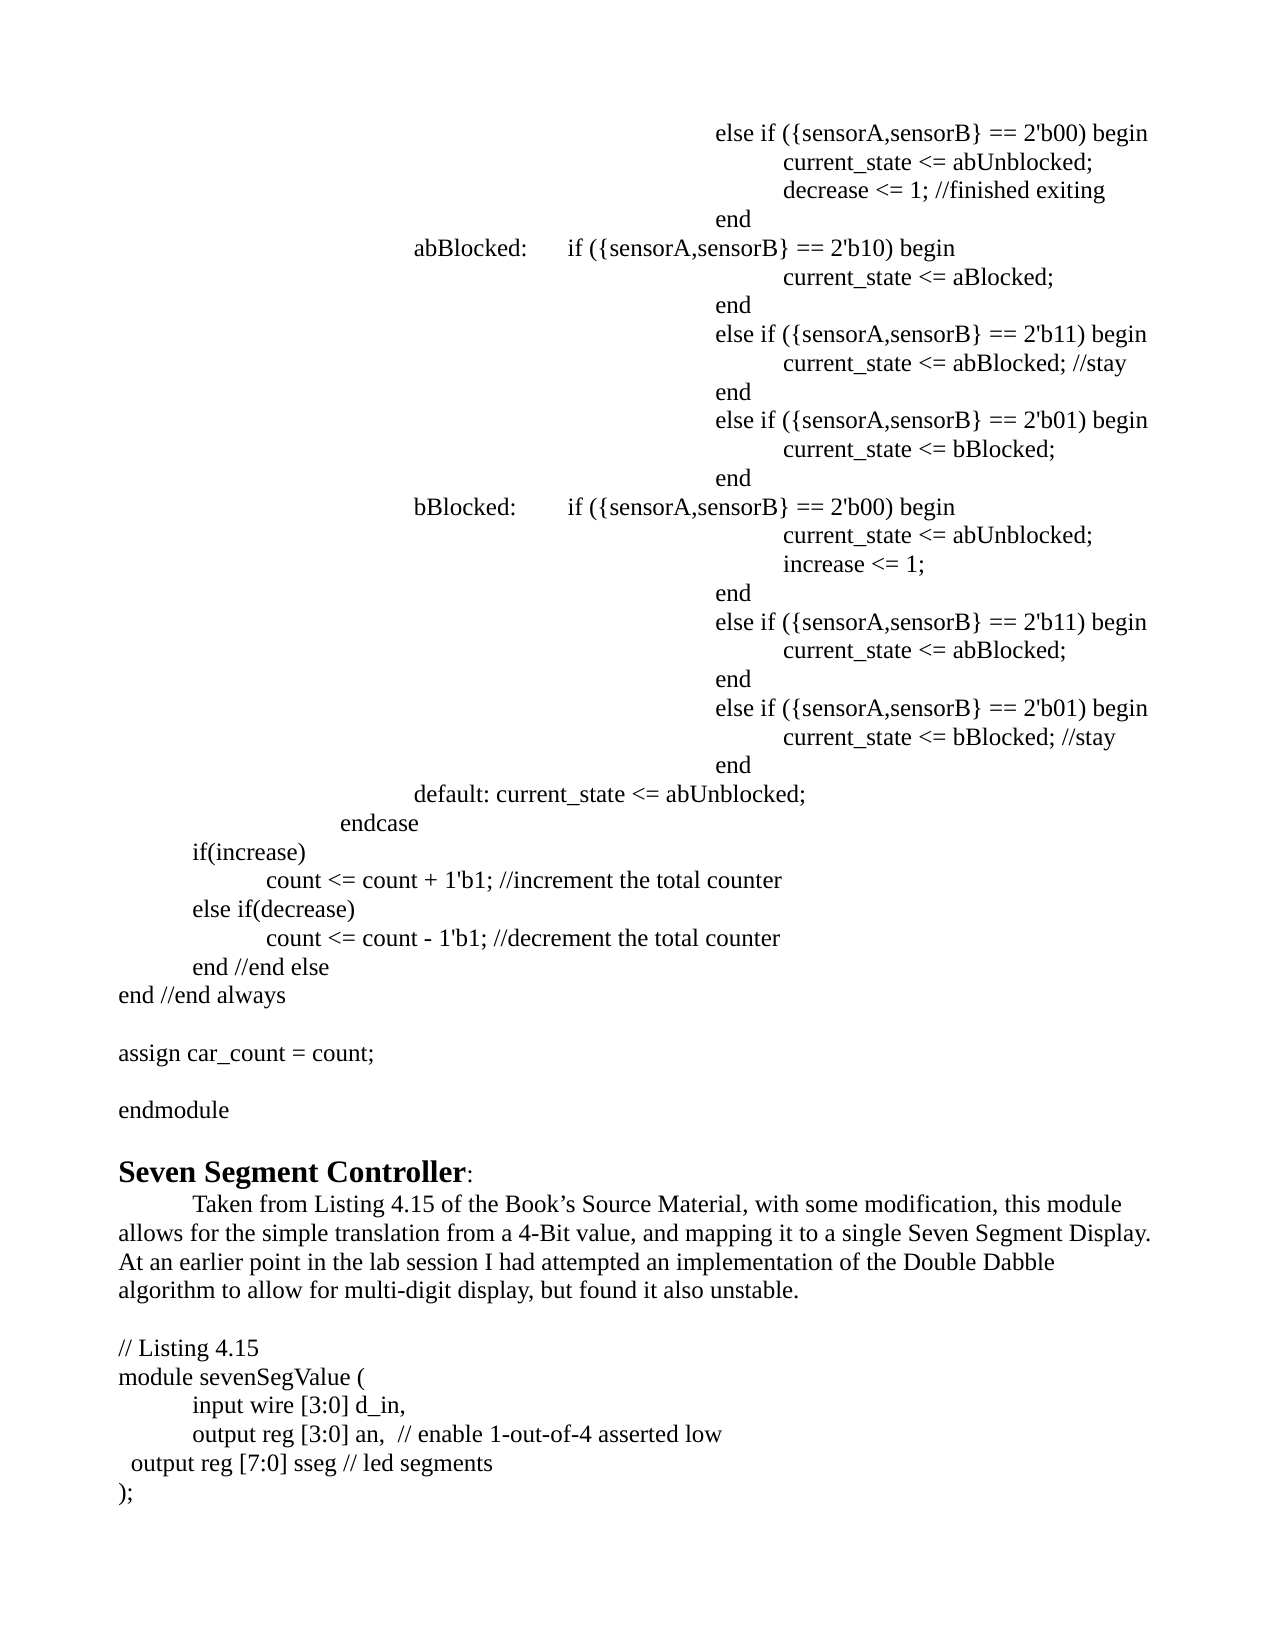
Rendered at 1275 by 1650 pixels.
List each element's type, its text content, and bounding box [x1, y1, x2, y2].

text end [118, 291, 1157, 319]
text else if ({sensorA,sensorB} == 2'b11) begin [118, 607, 1157, 636]
text count <= count - 1'b1; //decrement the total counter [118, 923, 1157, 952]
text // Listing 4.15 [118, 1333, 1157, 1362]
text current_state <= abUnblocked; [118, 147, 1157, 176]
text increase <= 1; [118, 549, 1157, 578]
text end [118, 578, 1157, 607]
text input wire [3:0] d_in, [118, 1390, 1157, 1419]
text if(increase) [118, 837, 1157, 866]
text else if ({sensorA,sensorB} == 2'b11) begin [118, 319, 1157, 348]
text else if ({sensorA,sensorB} == 2'b01) begin [118, 693, 1157, 722]
text endmodule [118, 1096, 1157, 1124]
text current_state <= abBlocked; //stay [118, 348, 1157, 377]
text current_state <= abBlocked; [118, 636, 1157, 664]
text end [118, 377, 1157, 406]
text Taken from Listing 4.15 of the Book’s Source Material, with some modification, this module allows for the simple translation from a 4-Bit value, and mapping it to a single Seven Segment Display. At an earlier point in the lab session I had attempted an implementation of the Double Dabble algorithm to allow for multi-digit display, but found it also unstable. [118, 1189, 1157, 1304]
text end [118, 463, 1157, 492]
text count <= count + 1'b1; //increment the total counter [118, 866, 1157, 894]
text end //end always [118, 981, 1157, 1009]
text end [118, 204, 1157, 233]
text end [118, 664, 1157, 693]
text endcase [118, 808, 1157, 837]
text abBlocked: if ({sensorA,sensorB} == 2'b10) begin [118, 233, 1157, 262]
text bBlocked: if ({sensorA,sensorB} == 2'b00) begin [118, 492, 1157, 521]
text end //end else [118, 952, 1157, 981]
text current_state <= abUnblocked; [118, 521, 1157, 549]
text output reg [7:0] sseg // led segments [118, 1448, 1157, 1477]
text default: current_state <= abUnblocked; [118, 779, 1157, 808]
text current_state <= aBlocked; [118, 262, 1157, 291]
text end [118, 751, 1157, 779]
text else if ({sensorA,sensorB} == 2'b01) begin [118, 406, 1157, 434]
text output reg [3:0] an, // enable 1-out-of-4 asserted low [118, 1419, 1157, 1448]
text assign car_count = count; [118, 1038, 1157, 1067]
text else if ({sensorA,sensorB} == 2'b00) begin [118, 118, 1157, 147]
text module sevenSegValue ( [118, 1362, 1157, 1390]
text decrease <= 1; //finished exiting [118, 176, 1157, 204]
text current_state <= bBlocked; [118, 434, 1157, 463]
text Seven Segment Controller: [118, 1153, 1157, 1189]
text ); [118, 1477, 1157, 1505]
text current_state <= bBlocked; //stay [118, 722, 1157, 751]
text else if(decrease) [118, 894, 1157, 923]
